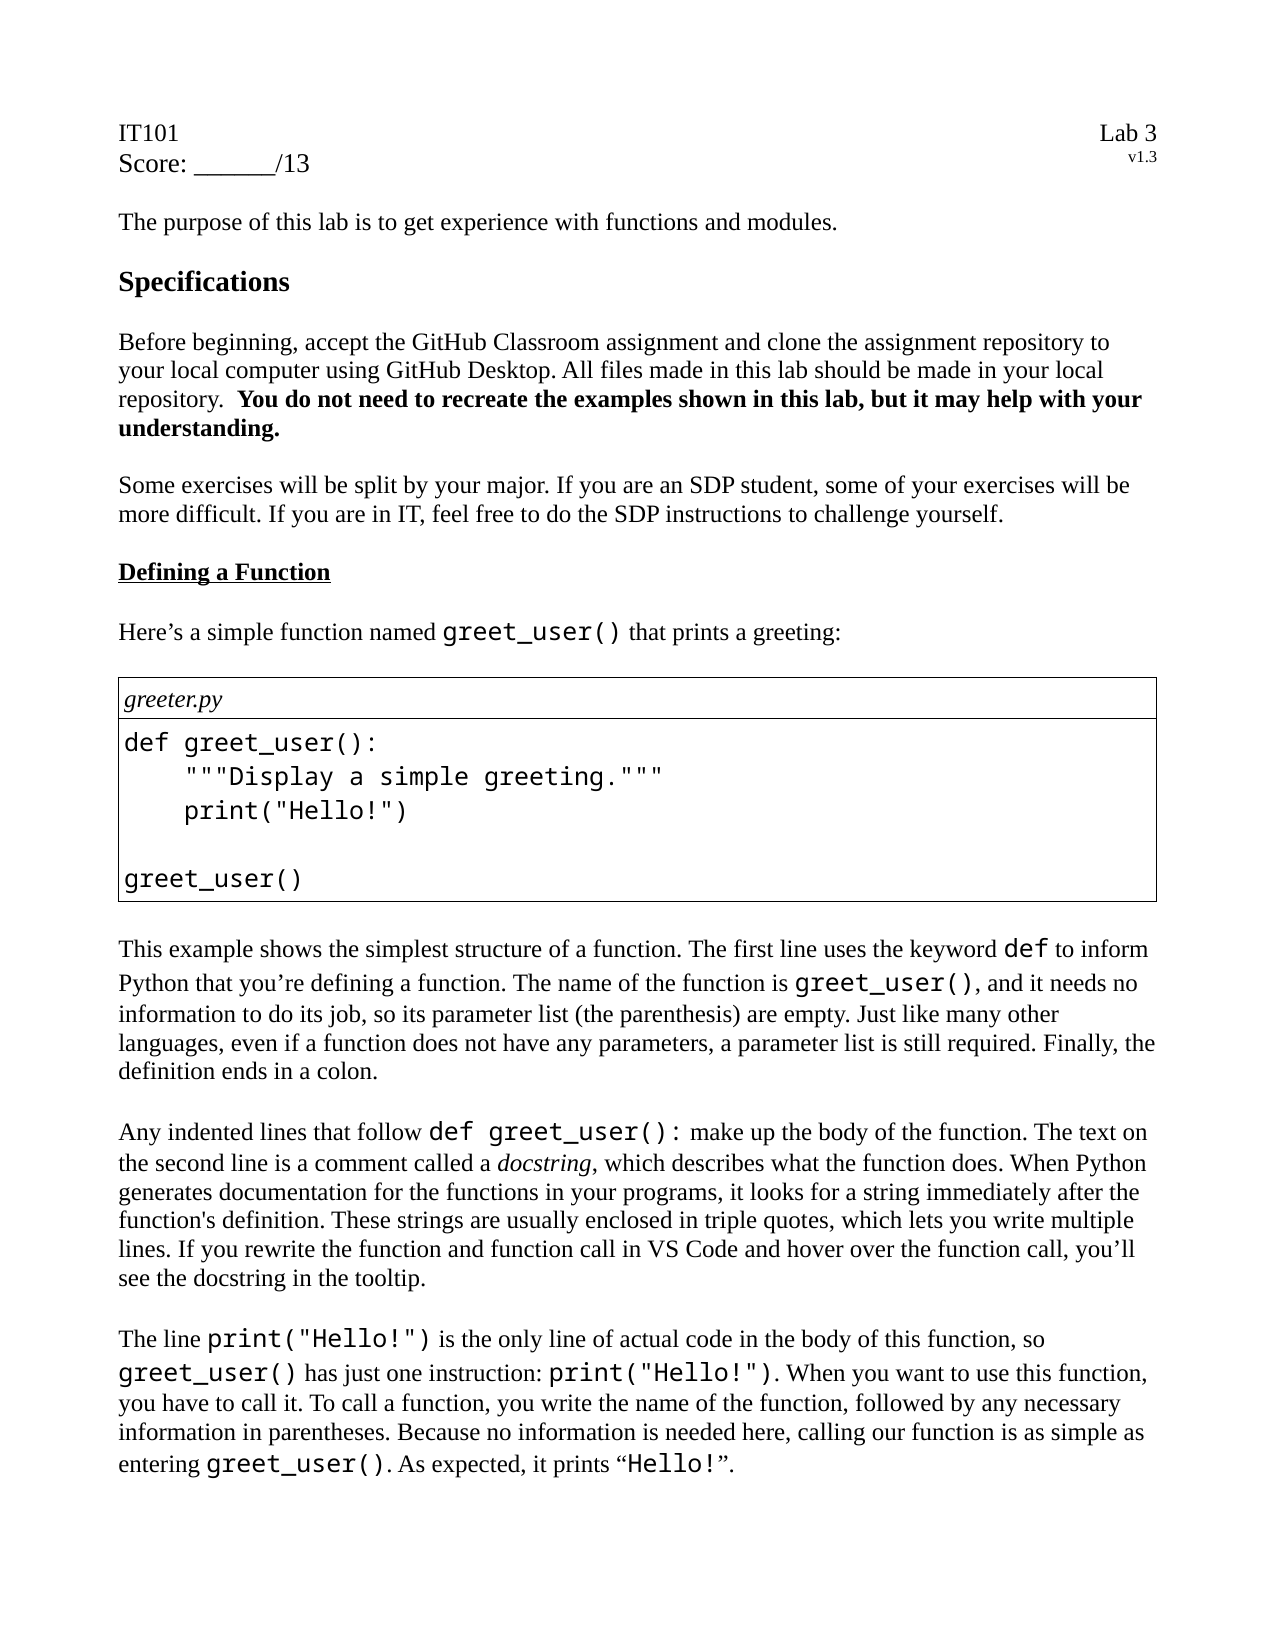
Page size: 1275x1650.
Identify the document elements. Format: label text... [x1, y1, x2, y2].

text Defining a Function [118, 557, 1157, 585]
text This example shows the simplest structure of a function. The first line uses the keyword def to inform Python that you’re defining a function. The name of the function is greet_user(), and it needs no information to do its job, so its parameter list (the parenthesis) are empty. Just like many other languages, even if a function does not have any parameters, a parameter list is still required. Finally, the definition ends in a colon. [118, 931, 1157, 1085]
text The line print("Hello!") is the only line of actual code in the body of this function, so greet_user() has just one instruction: print("Hello!"). When you want to use this function, you have to call it. To call a function, you write the name of the function, followed by any necessary information in parentheses. Because no information is needed here, calling our function is as simple as entering greet_user(). As expected, it prints “Hello!”. [118, 1320, 1157, 1480]
table_cell def greet_user(): """Display a simple greeting.""" print("Hello!") greet_user() [119, 719, 1156, 901]
text Here’s a simple function named greet_user() that prints a greeting: [118, 614, 1157, 648]
table_header IT101 [118, 118, 484, 147]
text Any indented lines that follow def greet_user(): make up the body of the function. The text on the second line is a comment called a docstring, which describes what the function does. When Python generates documentation for the functions in your programs, it looks for a string immediately after the function's definition. These strings are usually enclosed in triple quotes, which lets you write multiple lines. If you rewrite the function and function call in VS Code and hover over the function call, you’ll see the docstring in the tooltip. [118, 1114, 1157, 1292]
text The purpose of this lab is to get experience with functions and modules. [118, 207, 1157, 236]
text Some exercises will be split by your major. If you are an SDP student, some of your exercises will be more difficult. If you are in IT, feel free to do the SDP instructions to challenge yourself. [118, 470, 1157, 528]
table_header greeter.py [119, 678, 1156, 718]
table_cell v1.3 [484, 147, 1157, 178]
table_cell Score: ______/13 [118, 147, 484, 178]
text Specifications [118, 264, 1157, 298]
table_header Lab 3 [484, 118, 1157, 147]
text Before beginning, accept the GitHub Classroom assignment and clone the assignment repository to your local computer using GitHub Desktop. All files made in this lab should be made in your local repository. You do not need to recreate the examples shown in this lab, but it may help with your understanding. [118, 327, 1157, 442]
